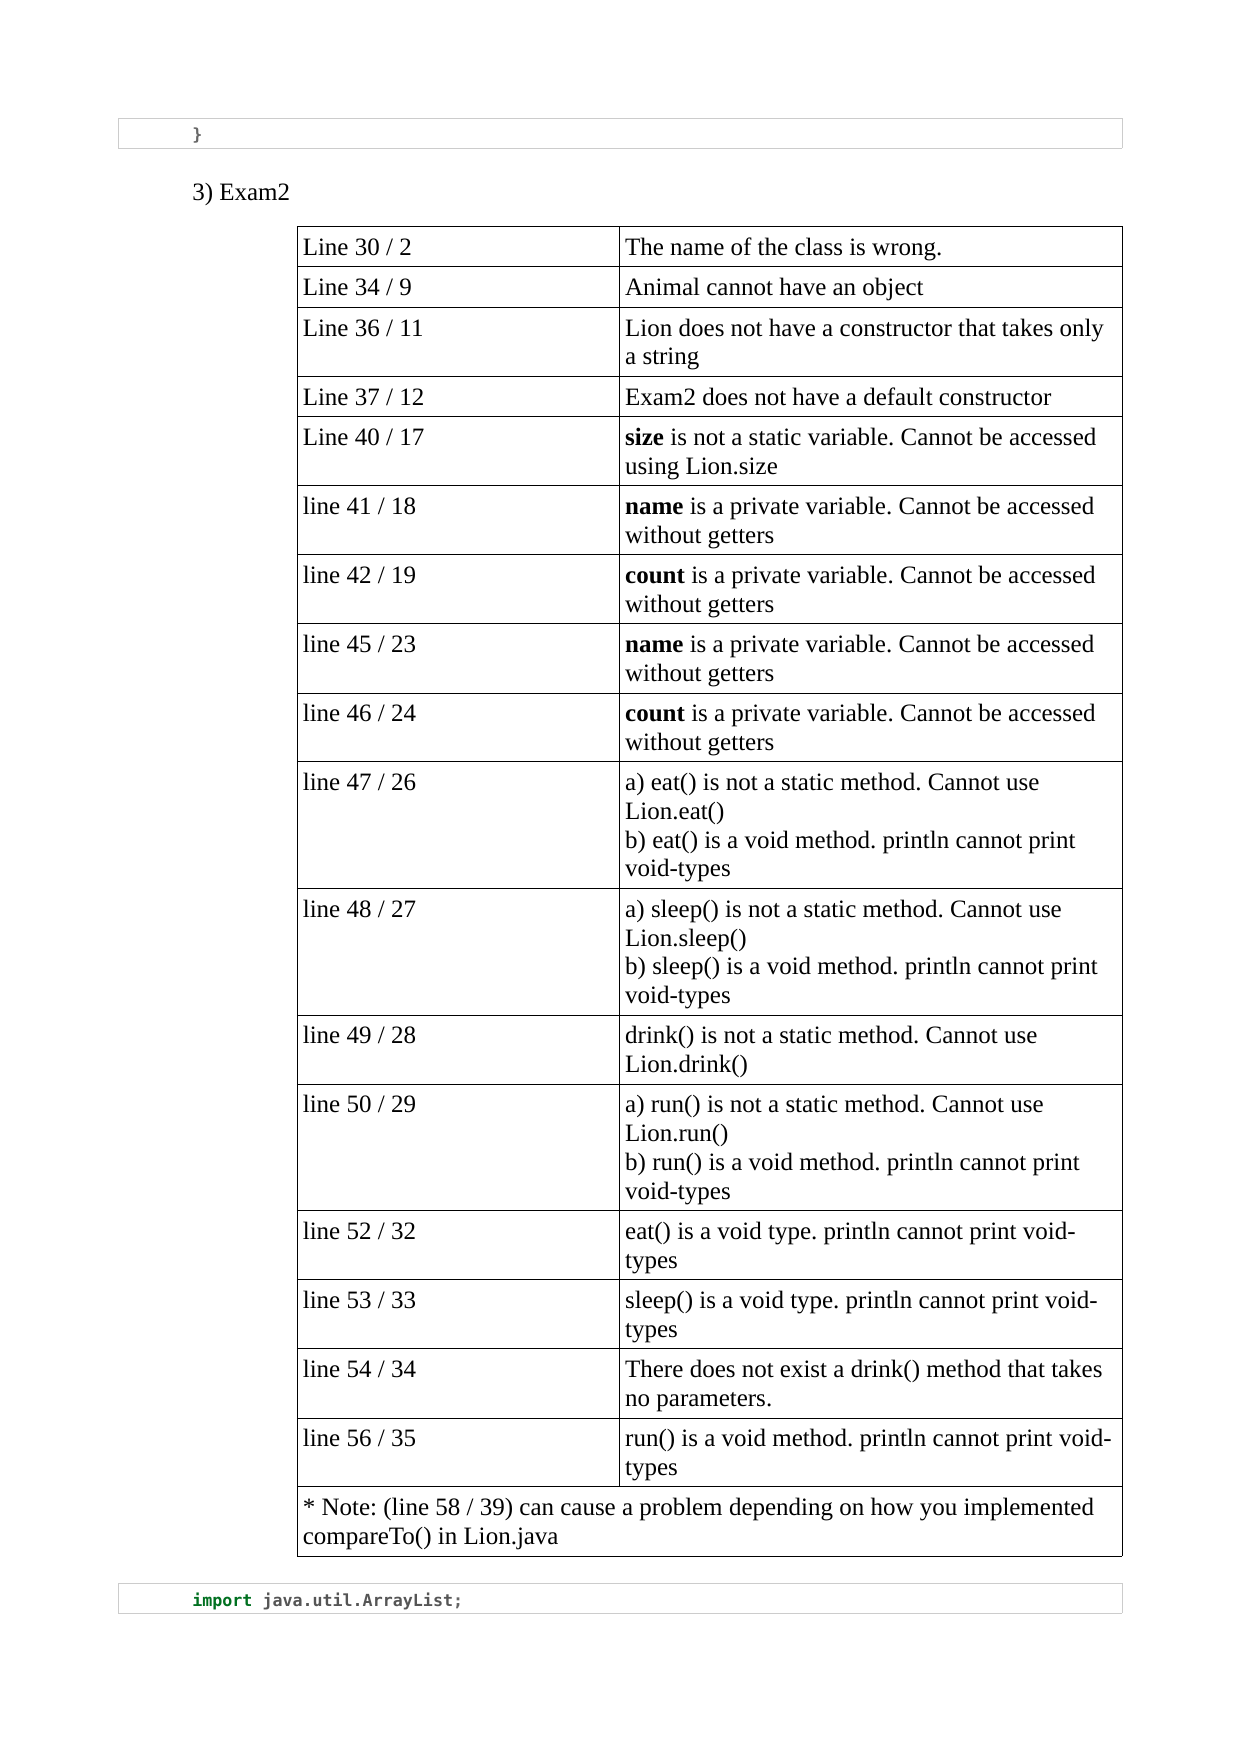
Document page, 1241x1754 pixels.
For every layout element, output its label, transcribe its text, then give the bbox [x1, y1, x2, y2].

table_cell Line 37 / 12 [298, 377, 619, 416]
table_cell line 48 / 27 [298, 889, 619, 1014]
table_header Line 30 / 2 [298, 227, 619, 266]
text } [119, 119, 1122, 148]
table_cell a) eat() is not a static method. Cannot use Lion.eat() b) eat() is a void method. println cannot print void-types [620, 762, 1122, 888]
table_cell drink() is not a static method. Cannot use Lion.drink() [620, 1016, 1122, 1084]
table_cell line 54 / 34 [298, 1349, 619, 1417]
table_cell count is a private variable. Cannot be accessed without getters [620, 694, 1122, 761]
table_cell Exam2 does not have a default constructor [620, 377, 1122, 416]
table_cell line 47 / 26 [298, 762, 619, 888]
table_cell eat() is a void type. println cannot print void-types [620, 1211, 1122, 1279]
table_cell line 52 / 32 [298, 1211, 619, 1279]
table_cell Line 40 / 17 [298, 417, 619, 485]
text import java.util.ArrayList; [119, 1584, 1122, 1613]
table_cell Animal cannot have an object [620, 267, 1122, 307]
table_cell line 50 / 29 [298, 1085, 619, 1210]
table_cell line 45 / 23 [298, 624, 619, 692]
table_cell line 41 / 18 [298, 486, 619, 554]
table_cell line 46 / 24 [298, 694, 619, 761]
table_cell line 56 / 35 [298, 1419, 619, 1486]
table_cell size is not a static variable. Cannot be accessed using Lion.size [620, 417, 1122, 485]
text 3) Exam2 [118, 177, 1122, 206]
table_cell line 42 / 19 [298, 555, 619, 623]
table_cell a) run() is not a static method. Cannot use Lion.run() b) run() is a void method. println cannot print void-types [620, 1085, 1122, 1210]
table_cell line 53 / 33 [298, 1280, 619, 1348]
table_cell run() is a void method. println cannot print void-types [620, 1419, 1122, 1486]
table_cell name is a private variable. Cannot be accessed without getters [620, 486, 1122, 554]
table_cell There does not exist a drink() method that takes no parameters. [620, 1349, 1122, 1417]
table_cell name is a private variable. Cannot be accessed without getters [620, 624, 1122, 692]
table_cell Lion does not have a constructor that takes only a string [620, 308, 1122, 376]
table_cell line 49 / 28 [298, 1016, 619, 1084]
table_cell a) sleep() is not a static method. Cannot use Lion.sleep() b) sleep() is a void method. println cannot print void-types [620, 889, 1122, 1014]
table_cell * Note: (line 58 / 39) can cause a problem depending on how you implemented compareTo() in Lion.java [298, 1487, 1122, 1556]
table_header The name of the class is wrong. [620, 227, 1122, 266]
table_cell Line 36 / 11 [298, 308, 619, 376]
table_cell count is a private variable. Cannot be accessed without getters [620, 555, 1122, 623]
table_cell Line 34 / 9 [298, 267, 619, 307]
table_cell sleep() is a void type. println cannot print void-types [620, 1280, 1122, 1348]
